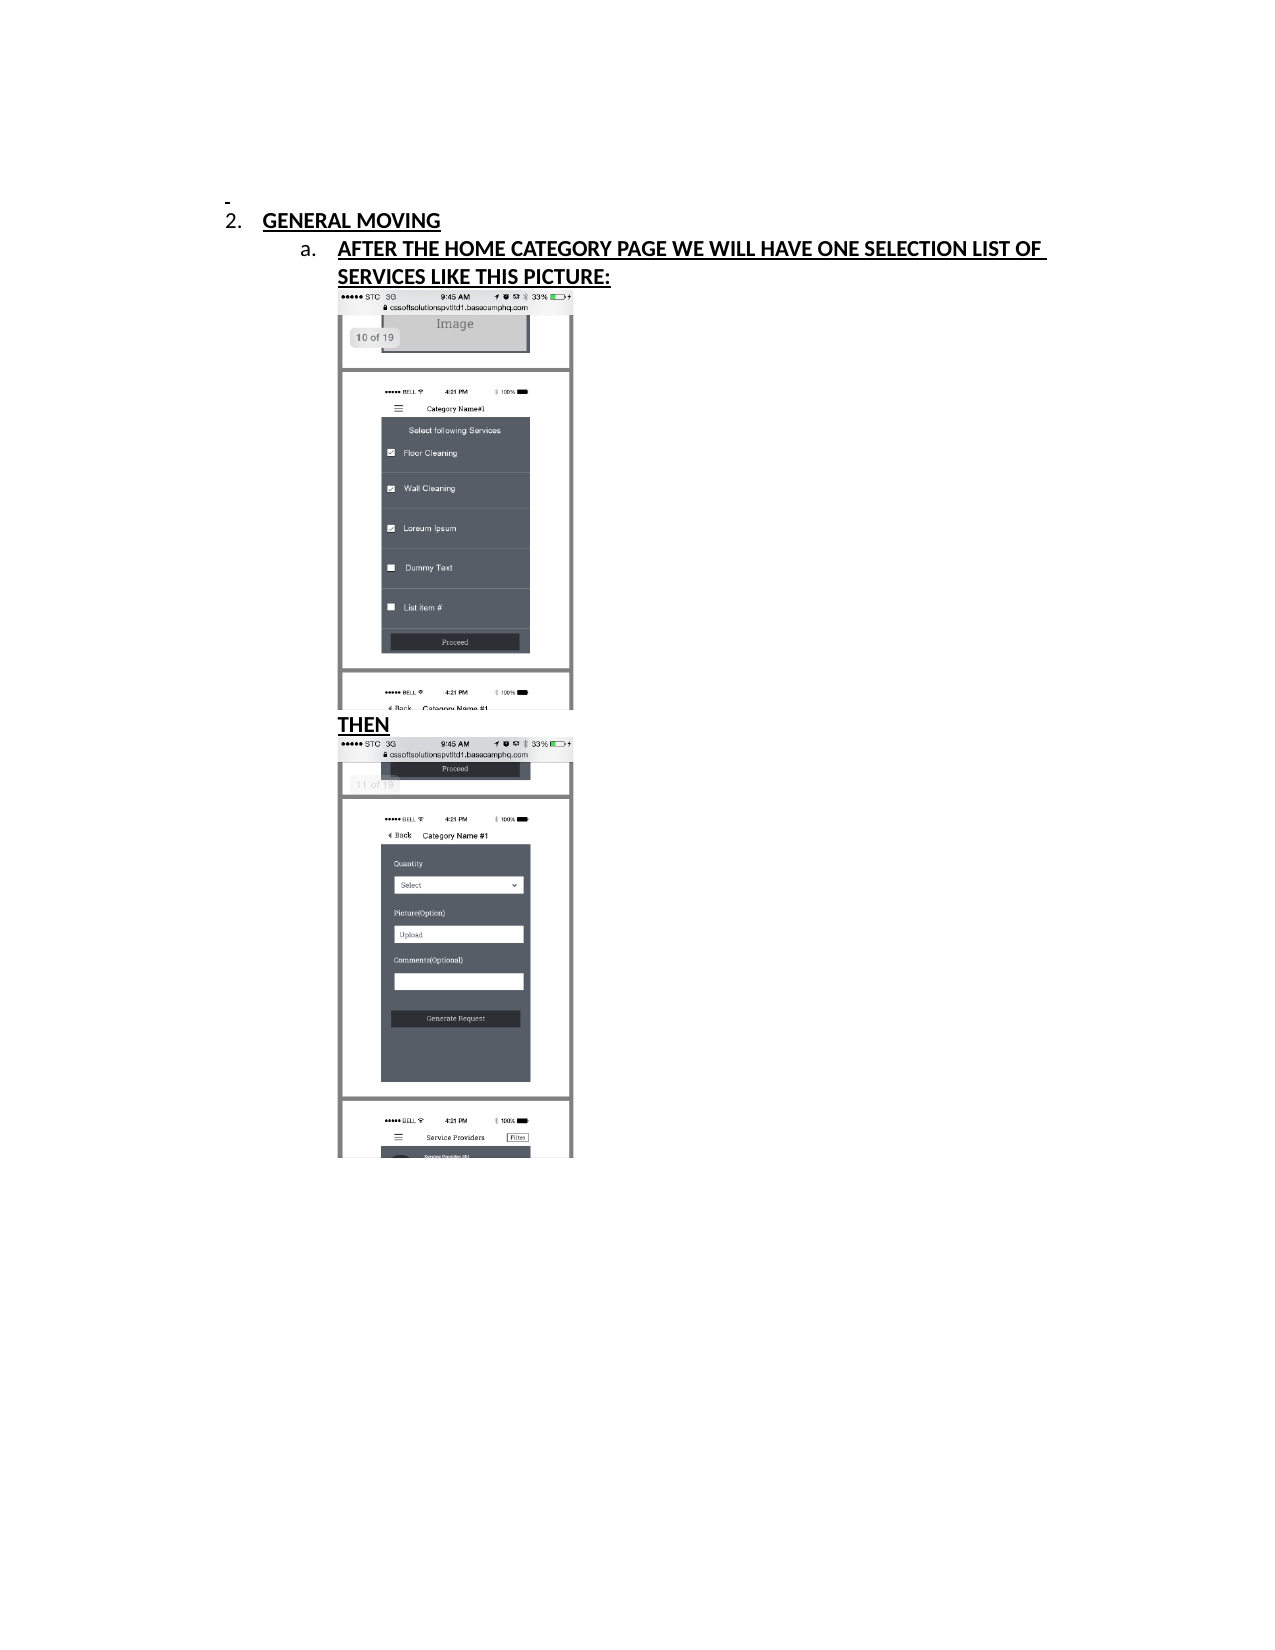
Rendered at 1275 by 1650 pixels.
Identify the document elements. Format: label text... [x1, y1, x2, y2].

list GENERAL MOVING [225, 206, 1125, 234]
list AFTER THE HOME CATEGORY PAGE WE WILL HAVE ONE SELECTION LIST OF SERVICES LIKE THIS PICTURE: [300, 234, 1125, 290]
text THEN [337, 710, 1125, 738]
